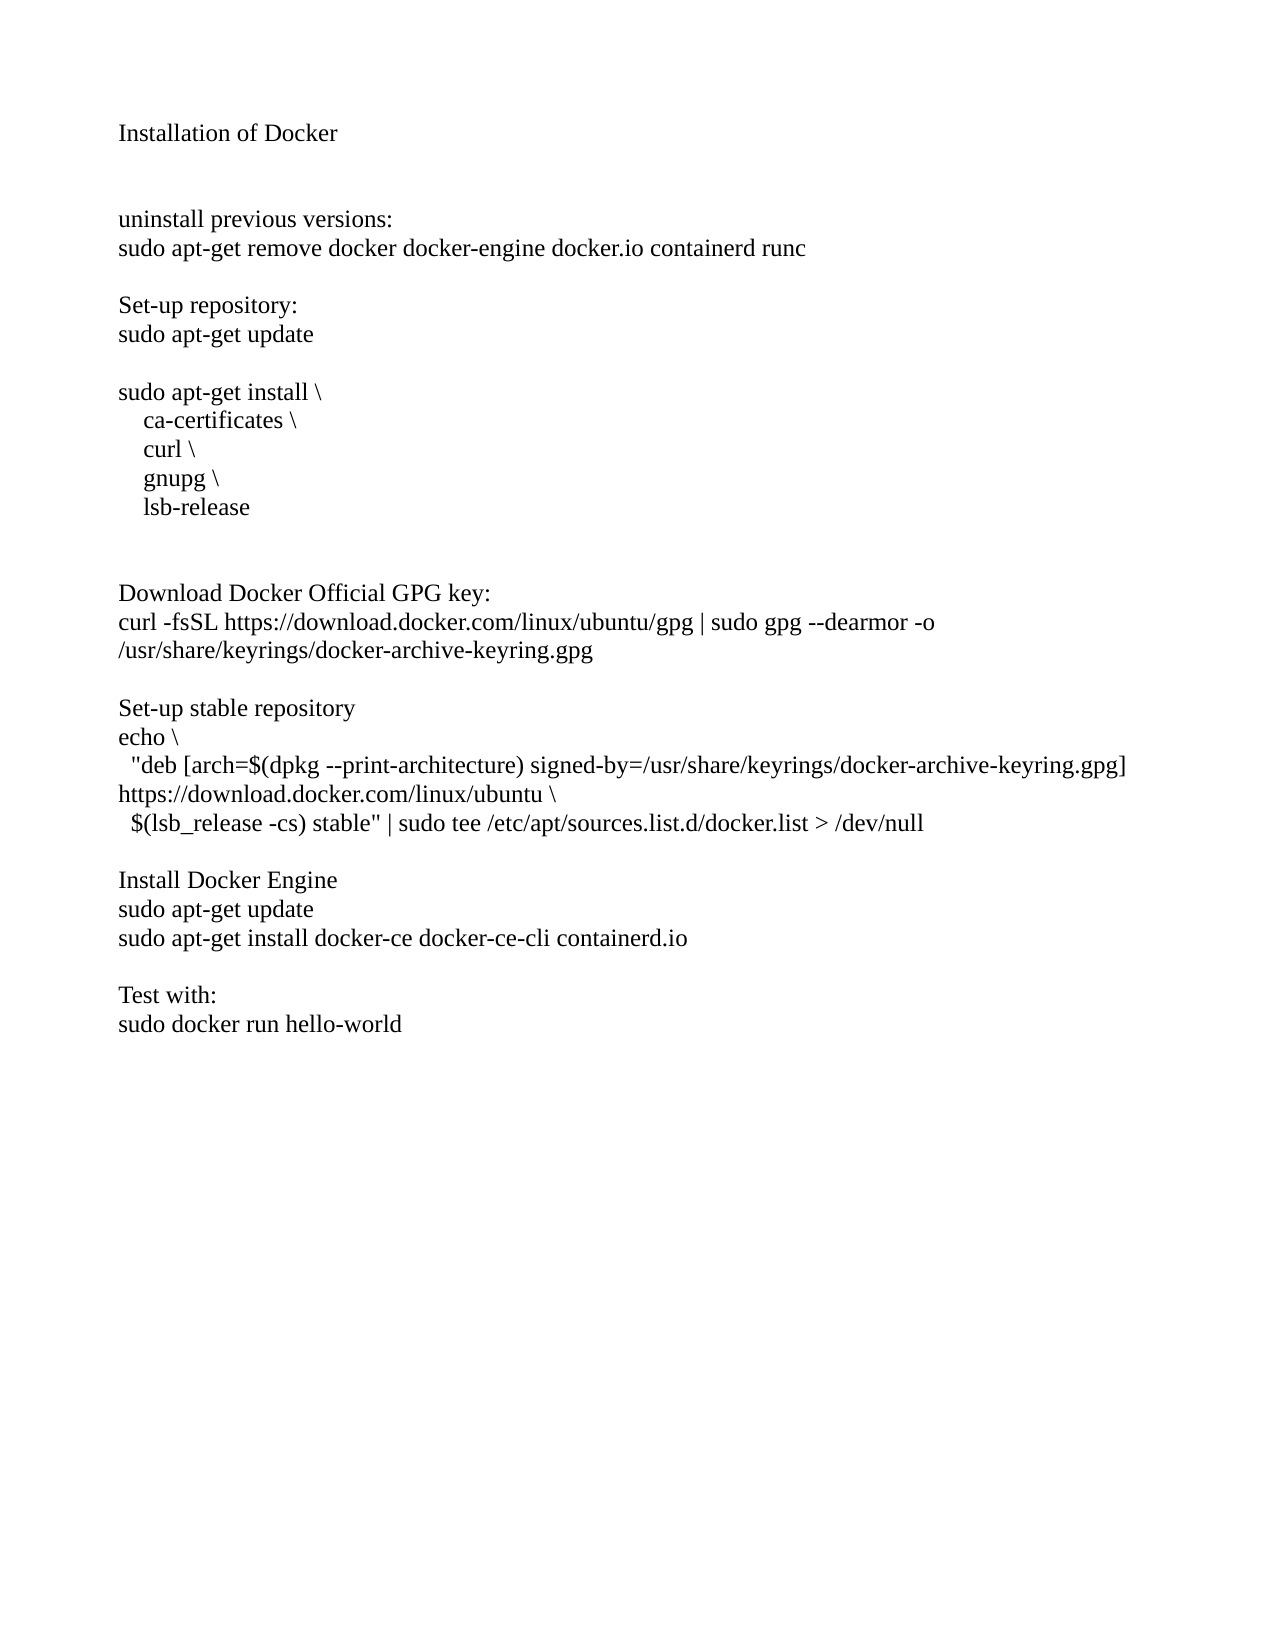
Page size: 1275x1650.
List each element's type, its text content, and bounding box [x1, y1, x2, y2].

text gnupg \ [118, 463, 1157, 492]
text "deb [arch=$(dpkg --print-architecture) signed-by=/usr/share/keyrings/docker-archive-keyring.gpg] https://download.docker.com/linux/ubuntu \ [118, 751, 1157, 808]
text Installation of Docker [118, 118, 1157, 147]
text Download Docker Official GPG key: [118, 578, 1157, 607]
text curl \ [118, 434, 1157, 463]
text Install Docker Engine [118, 866, 1157, 894]
text Set-up stable repository [118, 693, 1157, 722]
text sudo apt-get update [118, 894, 1157, 923]
text uninstall previous versions: [118, 204, 1157, 233]
text ca-certificates \ [118, 406, 1157, 434]
text curl -fsSL https://download.docker.com/linux/ubuntu/gpg | sudo gpg --dearmor -o /usr/share/keyrings/docker-archive-keyring.gpg [118, 607, 1157, 664]
text sudo apt-get install docker-ce docker-ce-cli containerd.io [118, 923, 1157, 952]
text Test with: [118, 952, 1157, 1009]
text sudo apt-get remove docker docker-engine docker.io containerd runc [118, 233, 1157, 262]
text sudo docker run hello-world [118, 1009, 1157, 1038]
text Set-up repository: [118, 291, 1157, 319]
text lsb-release [118, 492, 1157, 521]
text sudo apt-get update [118, 319, 1157, 348]
text $(lsb_release -cs) stable" | sudo tee /etc/apt/sources.list.d/docker.list > /dev/null [118, 808, 1157, 837]
text sudo apt-get install \ [118, 377, 1157, 406]
text echo \ [118, 722, 1157, 751]
